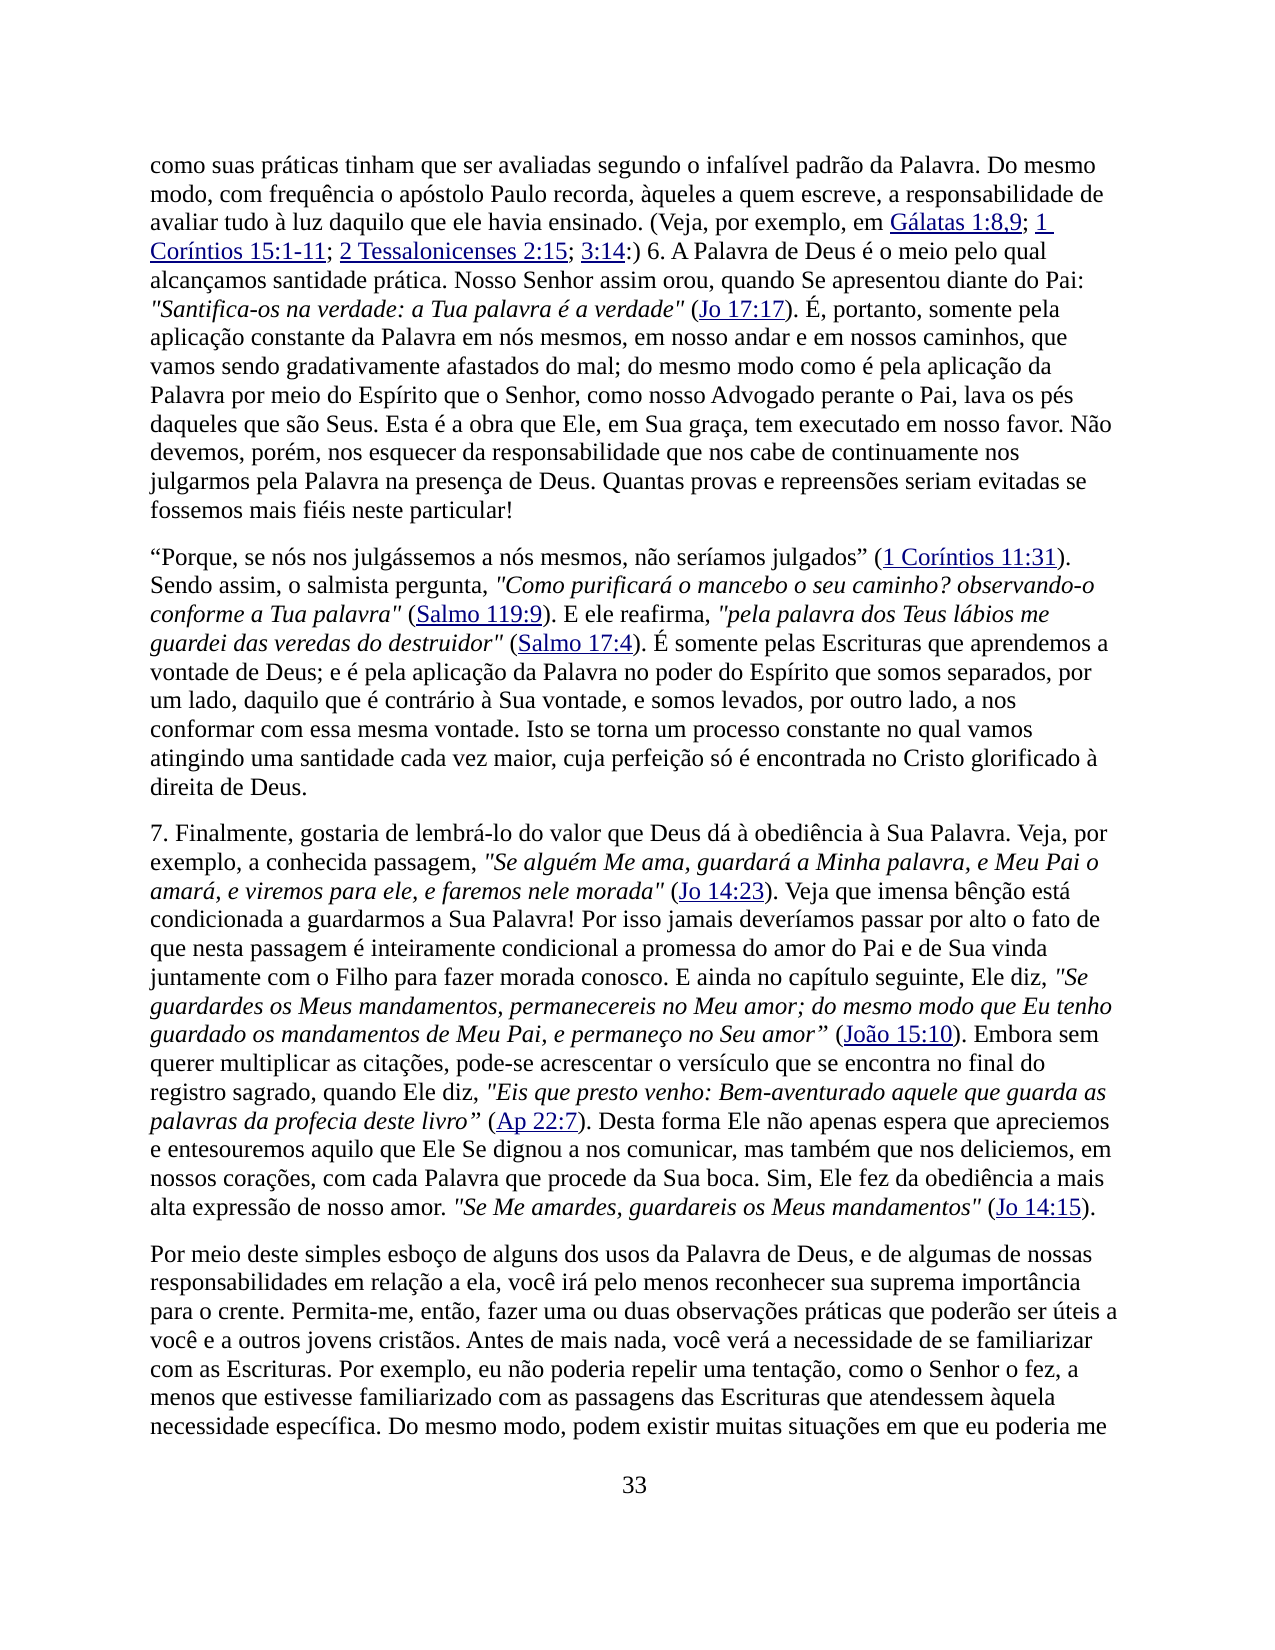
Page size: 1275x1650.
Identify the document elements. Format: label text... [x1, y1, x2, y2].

text Por meio deste simples esboço de alguns dos usos da Palavra de Deus, e de algumas de nossas responsabilidades em relação a ela, você irá pelo menos reconhecer sua suprema importância para o crente. Permita-me, então, fazer uma ou duas observações práticas que poderão ser úteis a você e a outros jovens cristãos. Antes de mais nada, você verá a necessidade de se familiarizar com as Escrituras. Por exemplo, eu não poderia repelir uma tentação, como o Senhor o fez, a menos que estivesse familiarizado com as passagens das Escrituras que atendessem àquela necessidade específica. Do mesmo modo, podem existir muitas situações em que eu poderia me [150, 1239, 1125, 1440]
text “Porque, se nós nos julgássemos a nós mesmos, não seríamos julgados” (1 Coríntios 11:31). Sendo assim, o salmista pergunta, "Como purificará o mancebo o seu caminho? observando-o conforme a Tua palavra" (Salmo 119:9). E ele reafirma, "pela palavra dos Teus lábios me guardei das veredas do destruidor" (Salmo 17:4). É somente pelas Escrituras que aprendemos a vontade de Deus; e é pela aplicação da Palavra no poder do Espírito que somos separados, por um lado, daquilo que é contrário à Sua vontade, e somos levados, por outro lado, a nos conformar com essa mesma vontade. Isto se torna um processo constante no qual vamos atingindo uma santidade cada vez maior, cuja perfeição só é encontrada no Cristo glorificado à direita de Deus. [150, 542, 1125, 800]
text ​7. Finalmente, gostaria de lembrá-lo do valor que Deus dá à obediência à Sua Palavra. Veja, por exemplo, a conhecida passagem, "Se alguém Me ama, guardará a Minha palavra, e Meu Pai o amará, e viremos para ele, e faremos nele morada" (Jo 14:23). Veja que imensa bênção está condicionada a guardarmos a Sua Palavra! Por isso jamais deveríamos passar por alto o fato de que nesta passagem é inteiramente condicional a promessa do amor do Pai e de Sua vinda juntamente com o Filho para fazer morada conosco. E ainda no capítulo seguinte, Ele diz, "Se guardardes os Meus mandamentos, permanecereis no Meu amor; do mesmo modo que Eu tenho guardado os mandamentos de Meu Pai, e permaneço no Seu amor” (João 15:10). Embora sem querer multiplicar as citações, pode-se acrescentar o versículo que se encontra no final do registro sagrado, quando Ele diz, "Eis que presto venho: Bem-aventurado aquele que guarda as palavras da profecia deste livro” (Ap 22:7). Desta forma Ele não apenas espera que apreciemos e entesouremos aquilo que Ele Se dignou a nos comunicar, mas também que nos deliciemos, em nossos corações, com cada Palavra que procede da Sua boca. Sim, Ele fez da obediência a mais alta expressão de nosso amor. "Se Me amardes, guardareis os Meus mandamentos" (Jo 14:15). [150, 818, 1125, 1221]
text como suas práticas tinham que ser avaliadas segundo o infalível padrão da Palavra. Do mesmo modo, com frequência o apóstolo Paulo recorda, àqueles a quem escreve, a responsabilidade de avaliar tudo à luz daquilo que ele havia ensinado. (Veja, por exemplo, em Gálatas 1:8,9; 1 Coríntios 15:1-11; 2 Tessalonicenses 2:15; 3:14:) 6. A Palavra de Deus é o meio pelo qual alcançamos santidade prática. Nosso Senhor assim orou, quando Se apresentou diante do Pai: "Santifica-os na verdade: a Tua palavra é a verdade" (Jo 17:17). É, portanto, somente pela aplicação constante da Palavra em nós mesmos, em nosso andar e em nossos caminhos, que vamos sendo gradativamente afastados do mal; do mesmo modo como é pela aplicação da Palavra por meio do Espírito que o Senhor, como nosso Advogado perante o Pai, lava os pés daqueles que são Seus. Esta é a obra que Ele, em Sua graça, tem executado em nosso favor. Não devemos, porém, nos esquecer da responsabilidade que nos cabe de continuamente nos julgarmos pela Palavra na presença de Deus. Quantas provas e repreensões seriam evitadas se fossemos mais fiéis neste particular! [150, 150, 1125, 524]
